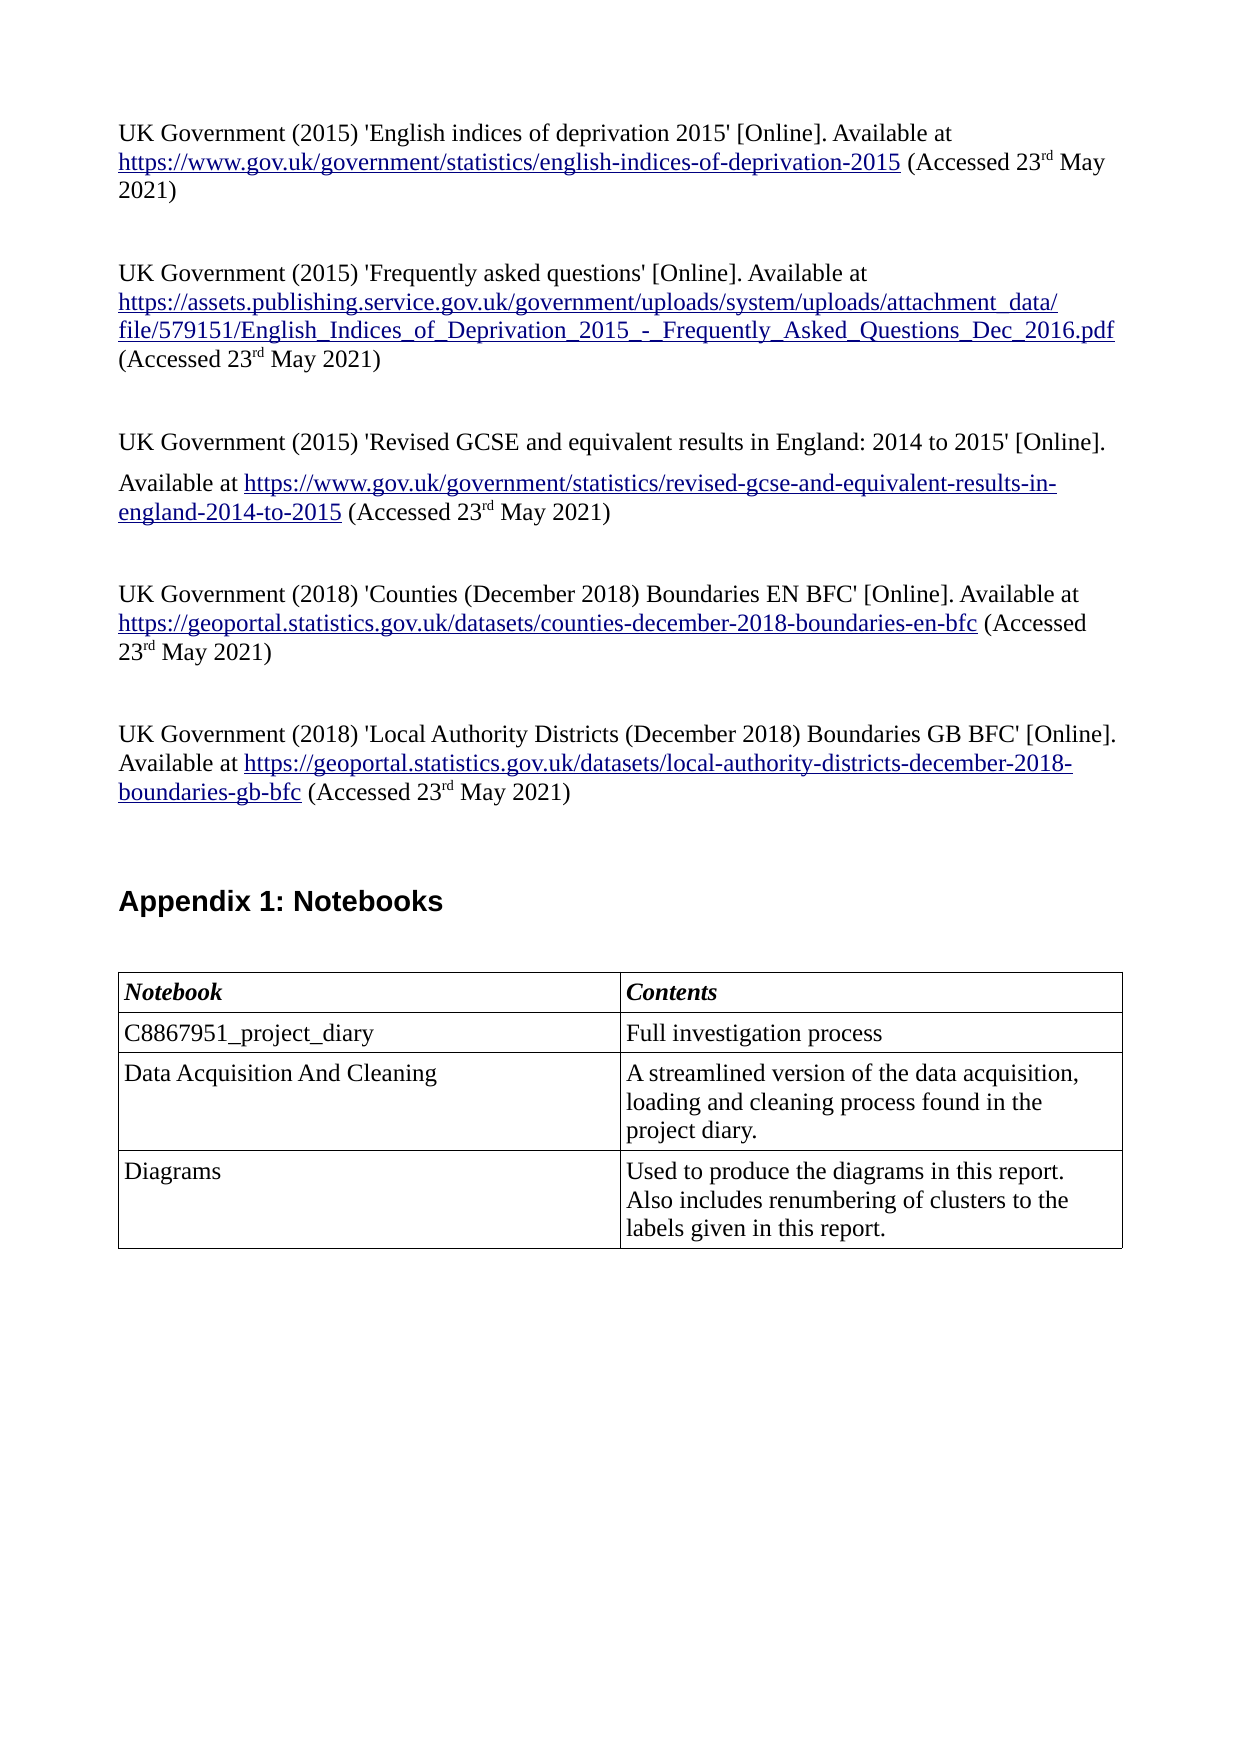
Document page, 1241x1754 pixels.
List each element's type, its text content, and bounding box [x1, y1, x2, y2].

text Available at https://www.gov.uk/government/statistics/revised-gcse-and-equivalent-results-in-england-2014-to-2015 (Accessed 23rd May 2021) [118, 468, 1122, 526]
table_cell Full investigation process [621, 1013, 1122, 1052]
text UK Government (2018) 'Counties (December 2018) Boundaries EN BFC' [Online]. Available at https://geoportal.statistics.gov.uk/datasets/counties-december-2018-boundaries-en-bfc (Accessed 23rd May 2021) [118, 579, 1122, 666]
table_header Notebook [119, 973, 620, 1012]
subtitle Appendix 1: Notebooks [118, 884, 1122, 918]
table_cell C8867951_project_diary [119, 1013, 620, 1052]
table_cell Diagrams [119, 1151, 620, 1248]
text UK Government (2018) 'Local Authority Districts (December 2018) Boundaries GB BFC' [Online]. Available at https://geoportal.statistics.gov.uk/datasets/local-authority-districts-december-2018-boundaries-gb-bfc (Accessed 23rd May 2021) [118, 719, 1122, 806]
table_header Contents [621, 973, 1122, 1012]
table_cell A streamlined version of the data acquisition, loading and cleaning process found in the project diary. [621, 1053, 1122, 1150]
text UK Government (2015) 'Frequently asked questions' [Online]. Available at https://assets.publishing.service.gov.uk/government/uploads/system/uploads/attachment_data/file/579151/English_Indices_of_Deprivation_2015_-_Frequently_Asked_Questions_Dec_2016.pdf (Accessed 23rd May 2021) [118, 258, 1122, 373]
table_cell Used to produce the diagrams in this report. Also includes renumbering of clusters to the labels given in this report. [621, 1151, 1122, 1248]
text UK Government (2015) 'English indices of deprivation 2015' [Online]. Available at https://www.gov.uk/government/statistics/english-indices-of-deprivation-2015 (Accessed 23rd May 2021) [118, 118, 1122, 204]
table_cell Data Acquisition And Cleaning [119, 1053, 620, 1150]
text UK Government (2015) 'Revised GCSE and equivalent results in England: 2014 to 2015' [Online]. [118, 427, 1122, 456]
